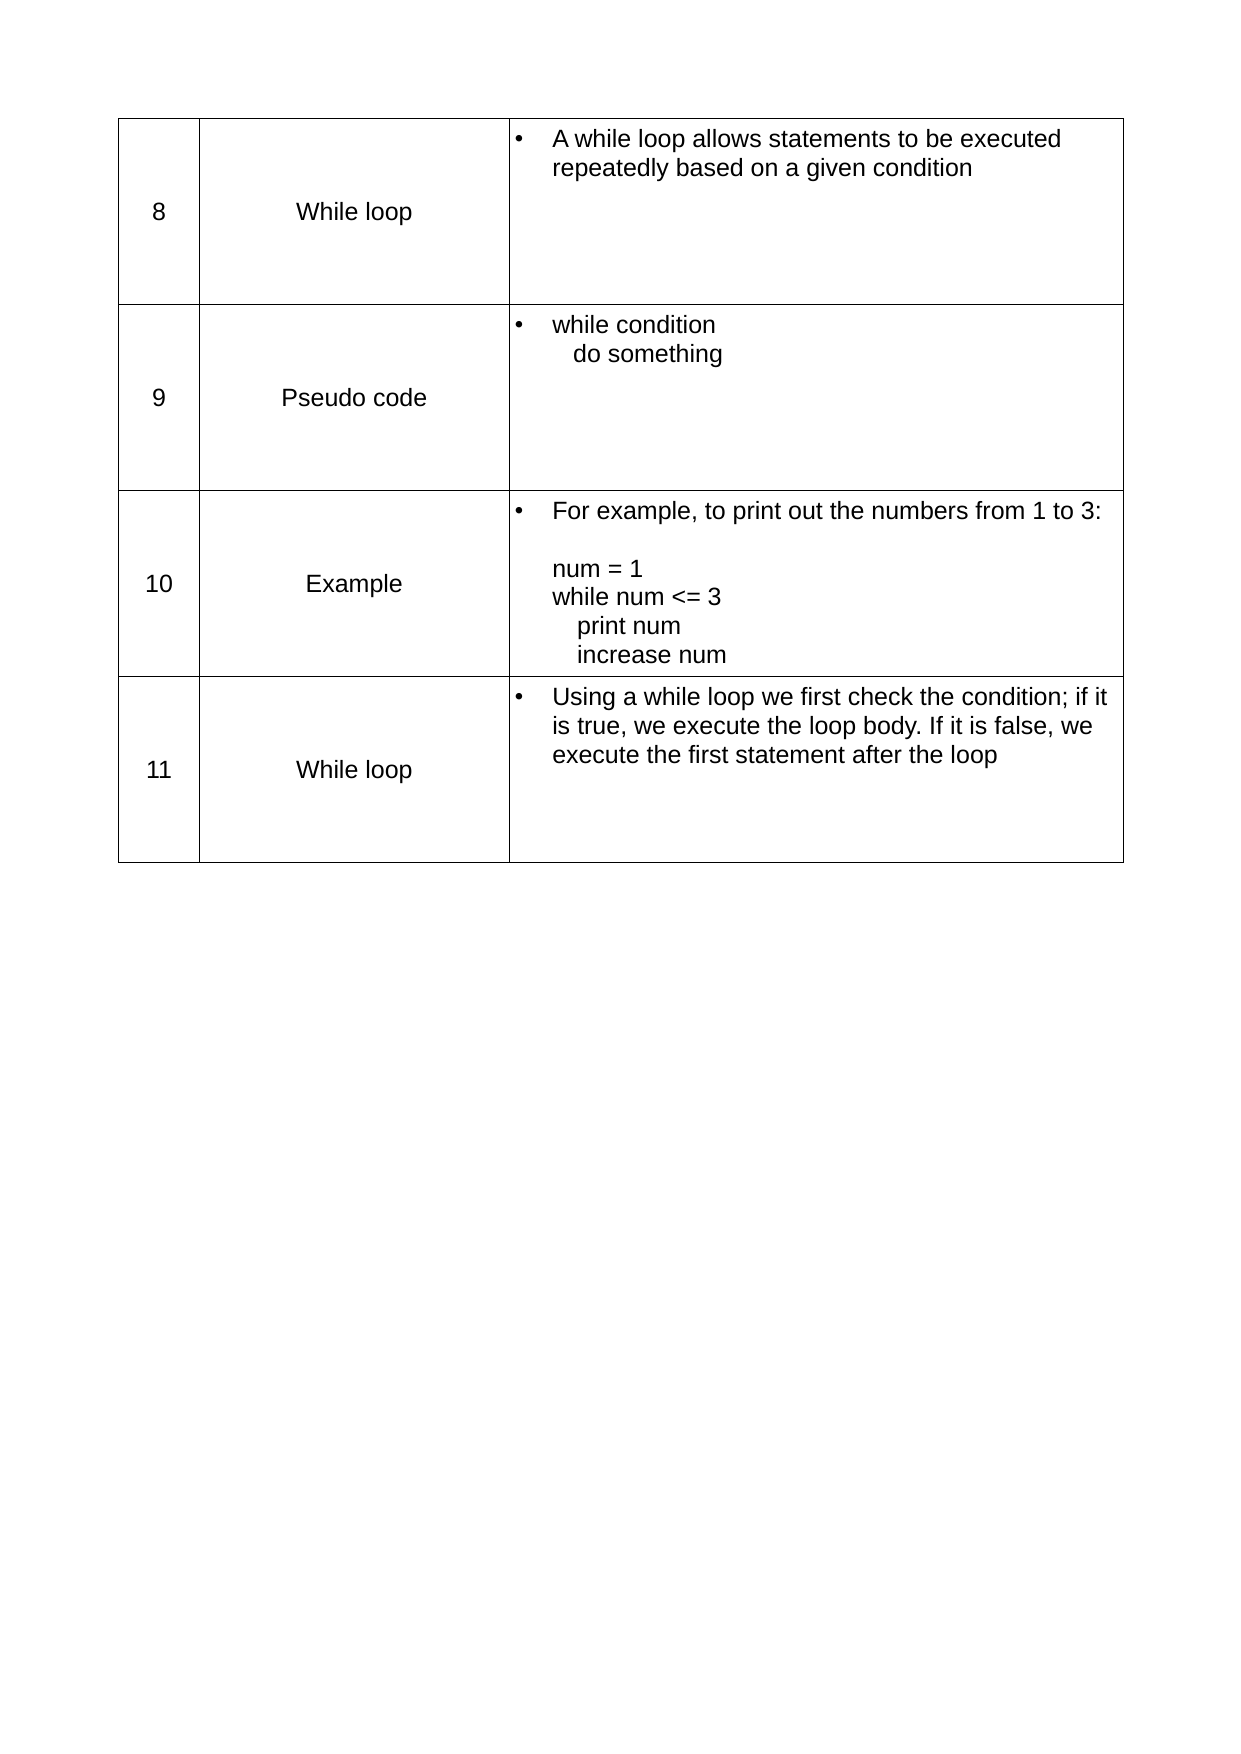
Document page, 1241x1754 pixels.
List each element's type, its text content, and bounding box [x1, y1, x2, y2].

table_header 8 [119, 119, 199, 304]
table_cell Example [200, 491, 509, 676]
table_cell For example, to print out the numbers from 1 to 3: num = 1 while num <= 3 print num increase num [510, 491, 1123, 676]
table_cell Using a while loop we first check the condition; if it is true, we execute the loop body. If it is false, we execute the first statement after the loop [510, 677, 1123, 862]
table_header A while loop allows statements to be executed repeatedly based on a given condition [510, 119, 1123, 304]
table_cell while condition do something [510, 305, 1123, 490]
table_header While loop [200, 119, 509, 304]
table_cell 9 [119, 305, 199, 490]
table_cell 10 [119, 491, 199, 676]
table_cell Pseudo code [200, 305, 509, 490]
table_cell While loop [200, 677, 509, 862]
table_cell 11 [119, 677, 199, 862]
